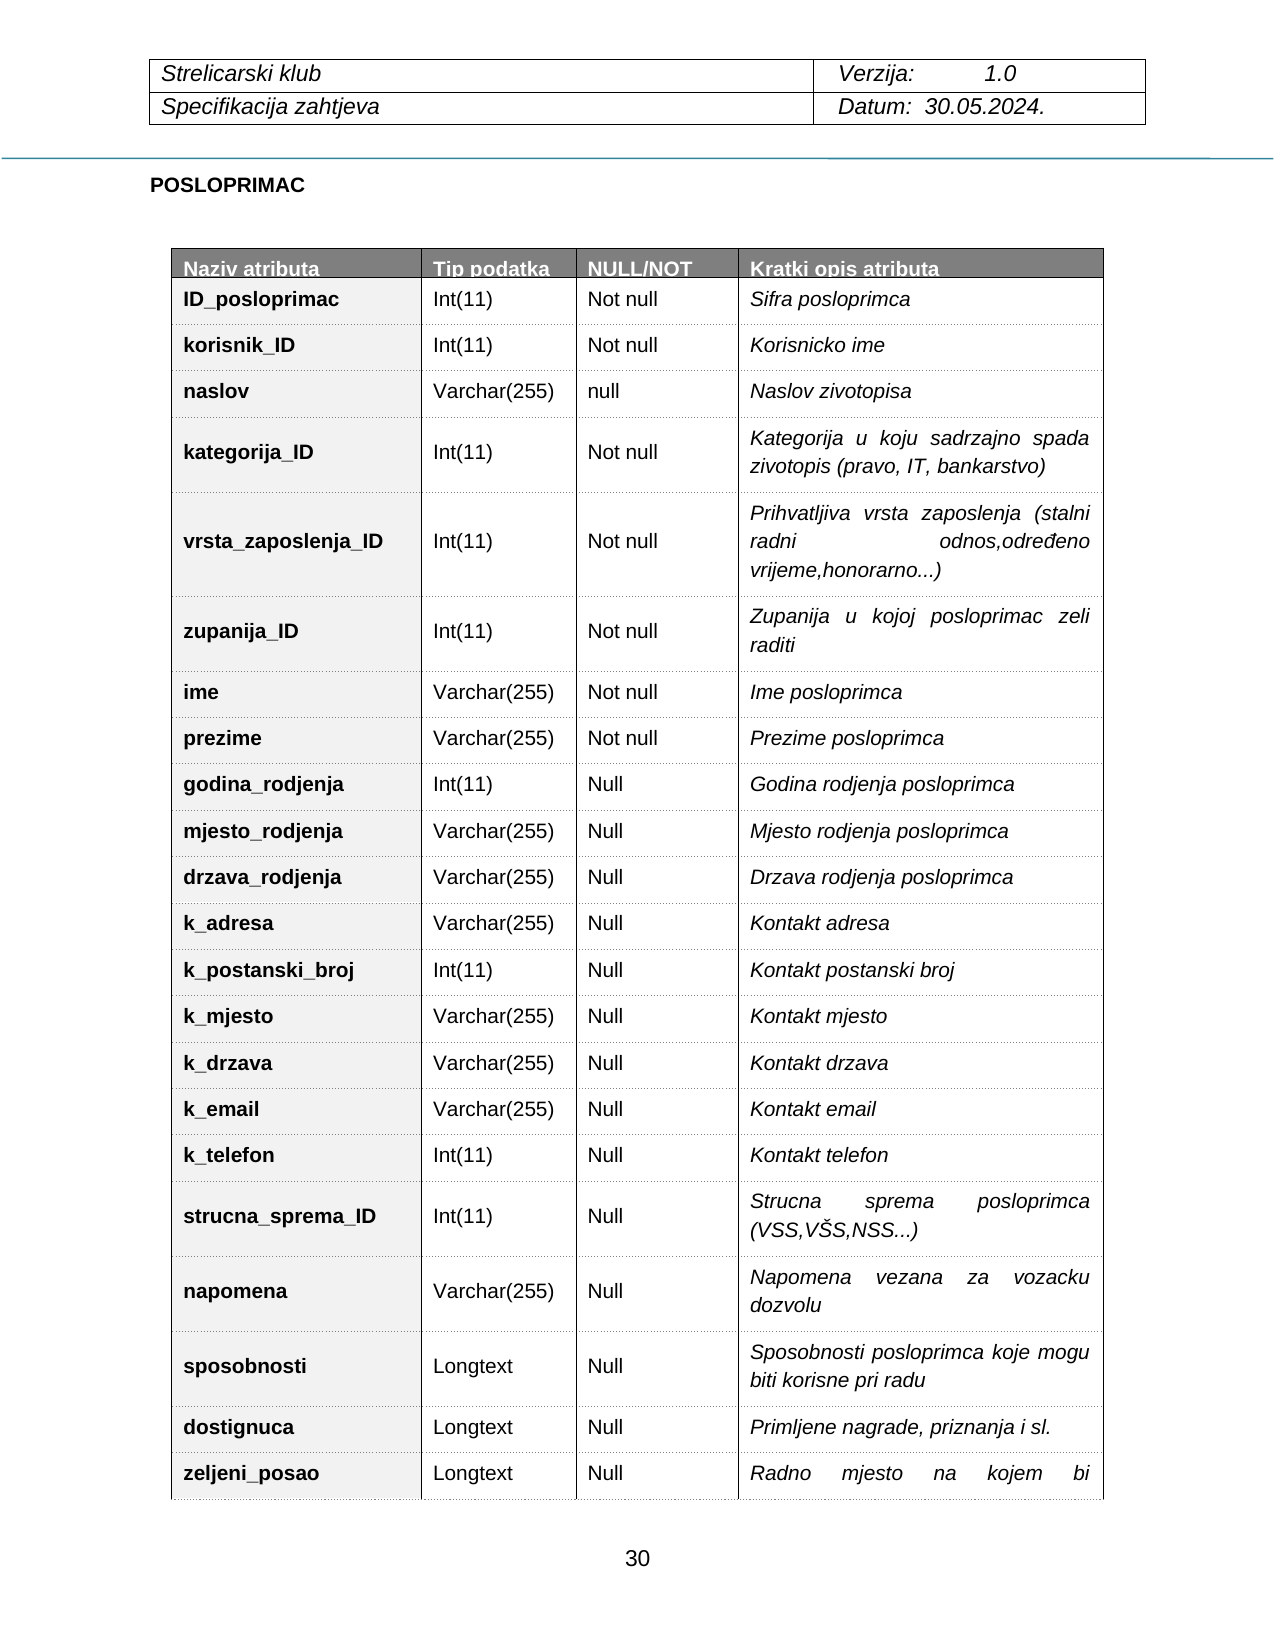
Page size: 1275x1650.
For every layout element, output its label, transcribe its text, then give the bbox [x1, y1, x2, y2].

table_cell napomena [172, 1256, 421, 1331]
table_cell Kategorija u koju sadrzajno spada zivotopis (pravo, IT, bankarstvo) [739, 417, 1103, 492]
table_cell naslov [172, 370, 421, 417]
table_cell Null [577, 1406, 738, 1452]
table_cell Not null [577, 717, 738, 763]
table_cell k_adresa [172, 903, 421, 949]
table_cell zupanija_ID [172, 596, 421, 671]
table_cell Null [577, 903, 738, 949]
table_cell Null [577, 1134, 738, 1181]
table_cell Kontakt adresa [739, 903, 1103, 949]
table_cell Int(11) [422, 324, 576, 370]
table_cell Radno mjesto na kojem bi [739, 1452, 1103, 1498]
table_cell Varchar(255) [422, 370, 576, 417]
table_cell ime [172, 671, 421, 717]
table_cell korisnik_ID [172, 324, 421, 370]
table_cell Varchar(255) [422, 856, 576, 902]
table_cell Null [577, 810, 738, 856]
table_cell Int(11) [422, 492, 576, 596]
table_cell dostignuca [172, 1406, 421, 1452]
table_cell k_email [172, 1088, 421, 1134]
table_cell Primljene nagrade, priznanja i sl. [739, 1406, 1103, 1452]
table_cell Strucna sprema posloprimca (VSS,VŠS,NSS...) [739, 1181, 1103, 1256]
table_cell drzava_rodjenja [172, 856, 421, 902]
table_cell Not null [577, 596, 738, 671]
table_cell Null [577, 1331, 738, 1406]
table_cell Korisnicko ime [739, 324, 1103, 370]
table_cell zeljeni_posao [172, 1452, 421, 1498]
table_cell Longtext [422, 1452, 576, 1498]
table_cell Not null [577, 324, 738, 370]
table_cell Null [577, 995, 738, 1041]
table_cell null [577, 370, 738, 417]
table_cell Godina rodjenja posloprimca [739, 763, 1103, 810]
table_cell Int(11) [422, 949, 576, 995]
table_cell Napomena vezana za vozacku dozvolu [739, 1256, 1103, 1331]
table_cell Kontakt email [739, 1088, 1103, 1134]
table_cell Prezime posloprimca [739, 717, 1103, 763]
table_cell Varchar(255) [422, 1088, 576, 1134]
table_cell Not null [577, 671, 738, 717]
table_cell godina_rodjenja [172, 763, 421, 810]
table_cell strucna_sprema_ID [172, 1181, 421, 1256]
table_cell Prihvatljiva vrsta zaposlenja (stalni radni odnos,određeno vrijeme,honorarno...) [739, 492, 1103, 596]
table_cell Int(11) [422, 417, 576, 492]
table_cell Int(11) [422, 1134, 576, 1181]
table_cell Null [577, 856, 738, 902]
table_cell Null [577, 1181, 738, 1256]
table_cell Null [577, 1041, 738, 1088]
table_cell Varchar(255) [422, 810, 576, 856]
table_cell Zupanija u kojoj posloprimac zeli raditi [739, 596, 1103, 671]
table_cell Naslov zivotopisa [739, 370, 1103, 417]
table_cell Int(11) [422, 596, 576, 671]
table_cell Sposobnosti posloprimca koje mogu biti korisne pri radu [739, 1331, 1103, 1406]
table_cell k_telefon [172, 1134, 421, 1181]
text POSLOPRIMAC [150, 173, 1125, 197]
table_cell Null [577, 1088, 738, 1134]
table_header Naziv atributa [172, 249, 421, 277]
table_cell Varchar(255) [422, 995, 576, 1041]
table_cell Not null [577, 417, 738, 492]
table_cell prezime [172, 717, 421, 763]
table_cell Kontakt postanski broj [739, 949, 1103, 995]
table_cell Longtext [422, 1331, 576, 1406]
table_cell Varchar(255) [422, 671, 576, 717]
table_cell k_drzava [172, 1041, 421, 1088]
table_cell k_mjesto [172, 995, 421, 1041]
table_cell k_postanski_broj [172, 949, 421, 995]
table_cell Null [577, 763, 738, 810]
table_cell Sifra posloprimca [739, 278, 1103, 324]
table_cell Int(11) [422, 763, 576, 810]
table_cell Varchar(255) [422, 903, 576, 949]
table_cell Int(11) [422, 278, 576, 324]
table_cell Not null [577, 278, 738, 324]
table_cell sposobnosti [172, 1331, 421, 1406]
table_header NULL/NOT NULL [577, 249, 738, 277]
table_cell ID_posloprimac [172, 278, 421, 324]
table_cell Ime posloprimca [739, 671, 1103, 717]
table_cell Drzava rodjenja posloprimca [739, 856, 1103, 902]
table_header Tip podatka [422, 249, 576, 277]
table_cell Null [577, 1256, 738, 1331]
table_cell vrsta_zaposlenja_ID [172, 492, 421, 596]
table_cell Varchar(255) [422, 1256, 576, 1331]
table_cell Kontakt drzava [739, 1041, 1103, 1088]
table_cell Varchar(255) [422, 1041, 576, 1088]
table_cell mjesto_rodjenja [172, 810, 421, 856]
table_cell Longtext [422, 1406, 576, 1452]
table_cell Null [577, 949, 738, 995]
table_cell Not null [577, 492, 738, 596]
table_header Kratki opis atributa [739, 249, 1103, 277]
table_cell kategorija_ID [172, 417, 421, 492]
table_cell Int(11) [422, 1181, 576, 1256]
table_cell Null [577, 1452, 738, 1498]
table_cell Varchar(255) [422, 717, 576, 763]
table_cell Kontakt telefon [739, 1134, 1103, 1181]
table_cell Mjesto rodjenja posloprimca [739, 810, 1103, 856]
table_cell Kontakt mjesto [739, 995, 1103, 1041]
